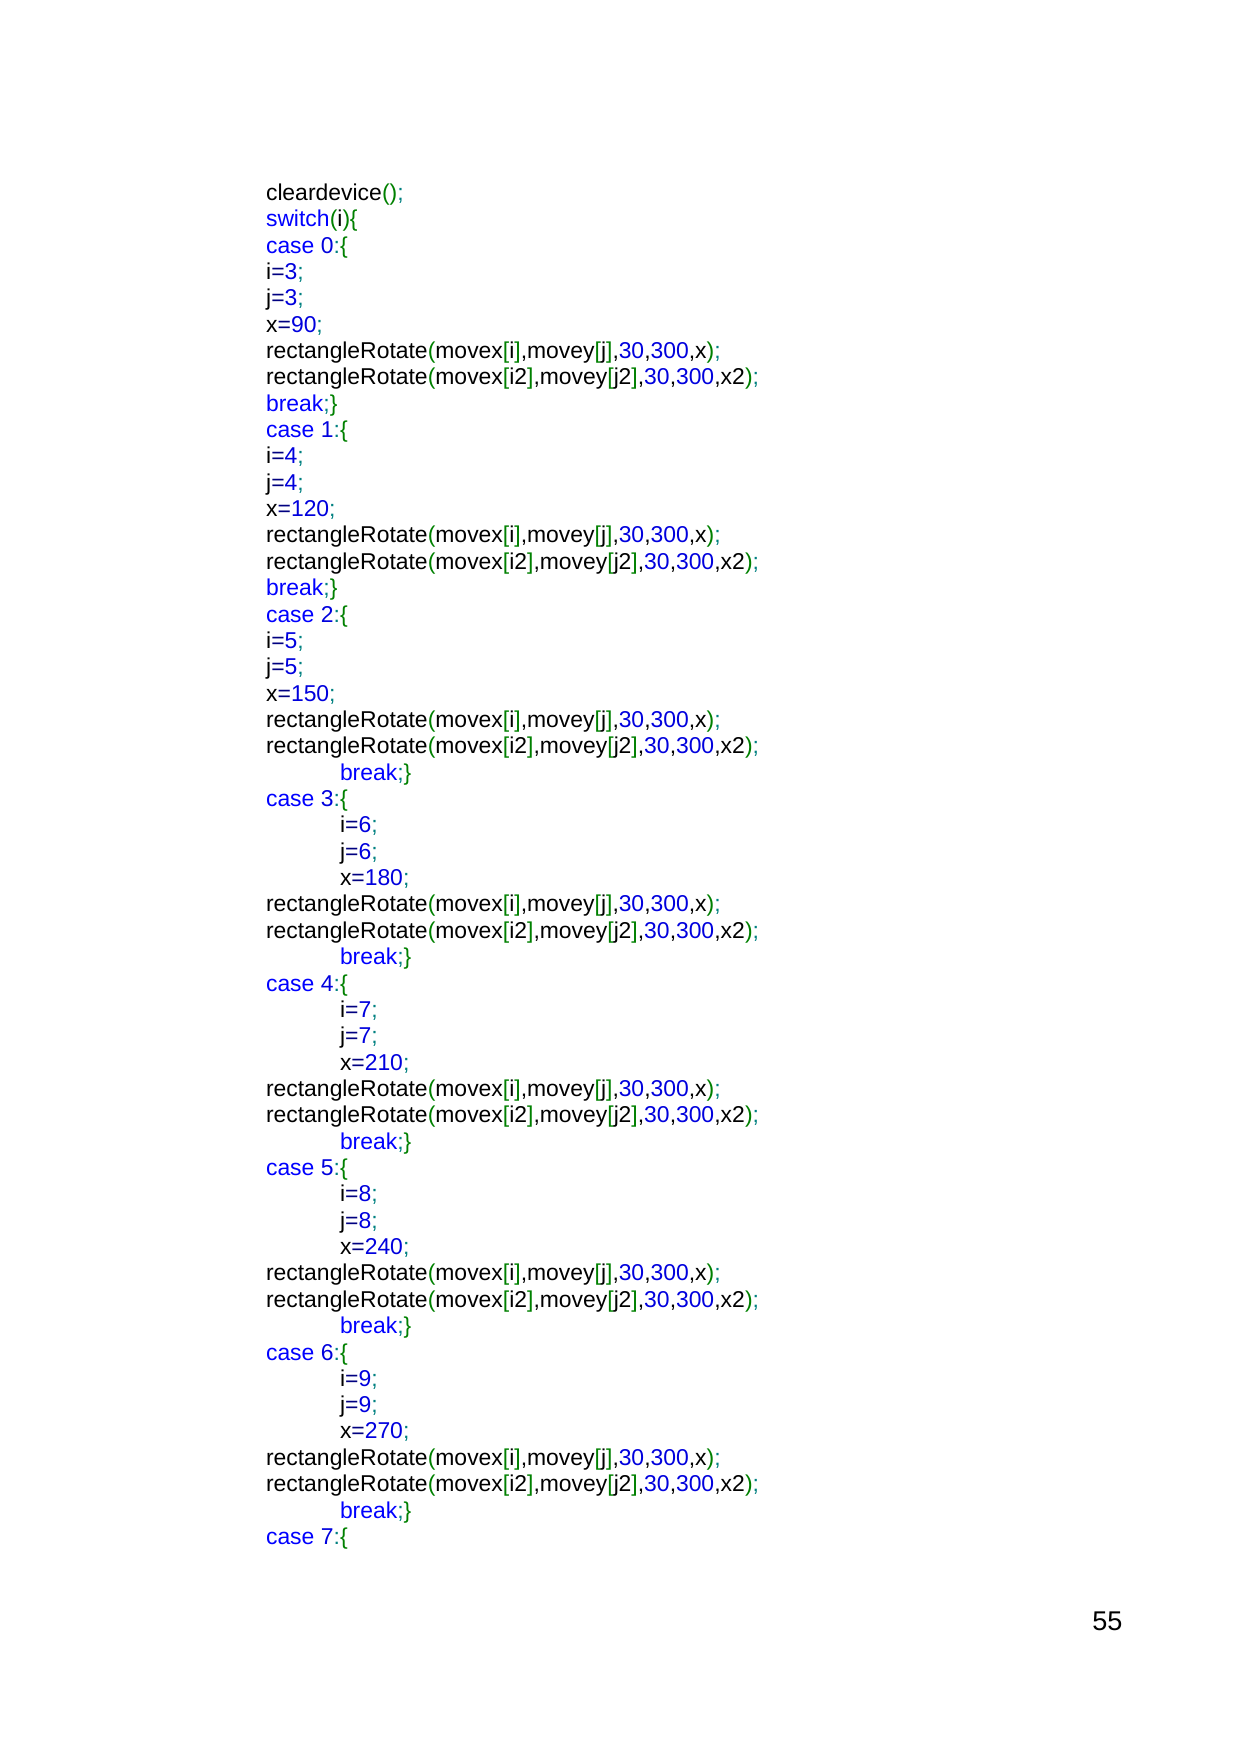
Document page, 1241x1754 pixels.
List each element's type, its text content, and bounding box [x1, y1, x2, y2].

text j=9; [118, 1391, 1122, 1417]
text case 2:{ [118, 601, 1122, 627]
text case 7:{ [118, 1523, 1122, 1549]
text rectangleRotate(movex[i],movey[j],30,300,x); [118, 1259, 1122, 1286]
text rectangleRotate(movex[i2],movey[j2],30,300,x2); [118, 732, 1122, 759]
text case 5:{ [118, 1154, 1122, 1180]
text cleardevice(); [118, 179, 1122, 205]
text case 0:{ [118, 232, 1122, 258]
text x=240; [118, 1233, 1122, 1259]
text x=120; [118, 495, 1122, 521]
text i=4; [118, 442, 1122, 469]
text j=7; [118, 1022, 1122, 1048]
text i=6; [118, 811, 1122, 838]
text i=9; [118, 1365, 1122, 1391]
text x=90; [118, 311, 1122, 337]
text i=5; [118, 627, 1122, 653]
text break;} [118, 574, 1122, 601]
text rectangleRotate(movex[i2],movey[j2],30,300,x2); [118, 363, 1122, 390]
text break;} [118, 390, 1122, 416]
text rectangleRotate(movex[i],movey[j],30,300,x); [118, 521, 1122, 548]
text x=180; [118, 864, 1122, 890]
text rectangleRotate(movex[i2],movey[j2],30,300,x2); [118, 1286, 1122, 1312]
text x=150; [118, 679, 1122, 706]
text x=270; [118, 1417, 1122, 1444]
text rectangleRotate(movex[i2],movey[j2],30,300,x2); [118, 1470, 1122, 1497]
text case 1:{ [118, 416, 1122, 442]
text rectangleRotate(movex[i],movey[j],30,300,x); [118, 337, 1122, 363]
text rectangleRotate(movex[i],movey[j],30,300,x); [118, 890, 1122, 917]
text switch(i){ [118, 205, 1122, 232]
text rectangleRotate(movex[i2],movey[j2],30,300,x2); [118, 917, 1122, 943]
text rectangleRotate(movex[i],movey[j],30,300,x); [118, 1444, 1122, 1470]
text case 4:{ [118, 969, 1122, 996]
text i=8; [118, 1180, 1122, 1207]
text i=3; [118, 258, 1122, 284]
text rectangleRotate(movex[i2],movey[j2],30,300,x2); [118, 548, 1122, 574]
text rectangleRotate(movex[i2],movey[j2],30,300,x2); [118, 1101, 1122, 1128]
text break;} [118, 943, 1122, 969]
text rectangleRotate(movex[i],movey[j],30,300,x); [118, 706, 1122, 732]
text j=6; [118, 838, 1122, 864]
text j=8; [118, 1207, 1122, 1233]
text rectangleRotate(movex[i],movey[j],30,300,x); [118, 1075, 1122, 1101]
text i=7; [118, 996, 1122, 1022]
text break;} [118, 1497, 1122, 1523]
text j=5; [118, 653, 1122, 679]
text j=4; [118, 469, 1122, 495]
text break;} [118, 1128, 1122, 1154]
text j=3; [118, 284, 1122, 311]
text case 6:{ [118, 1338, 1122, 1365]
text x=210; [118, 1048, 1122, 1075]
text break;} [118, 1312, 1122, 1338]
text case 3:{ [118, 785, 1122, 811]
text break;} [118, 759, 1122, 785]
